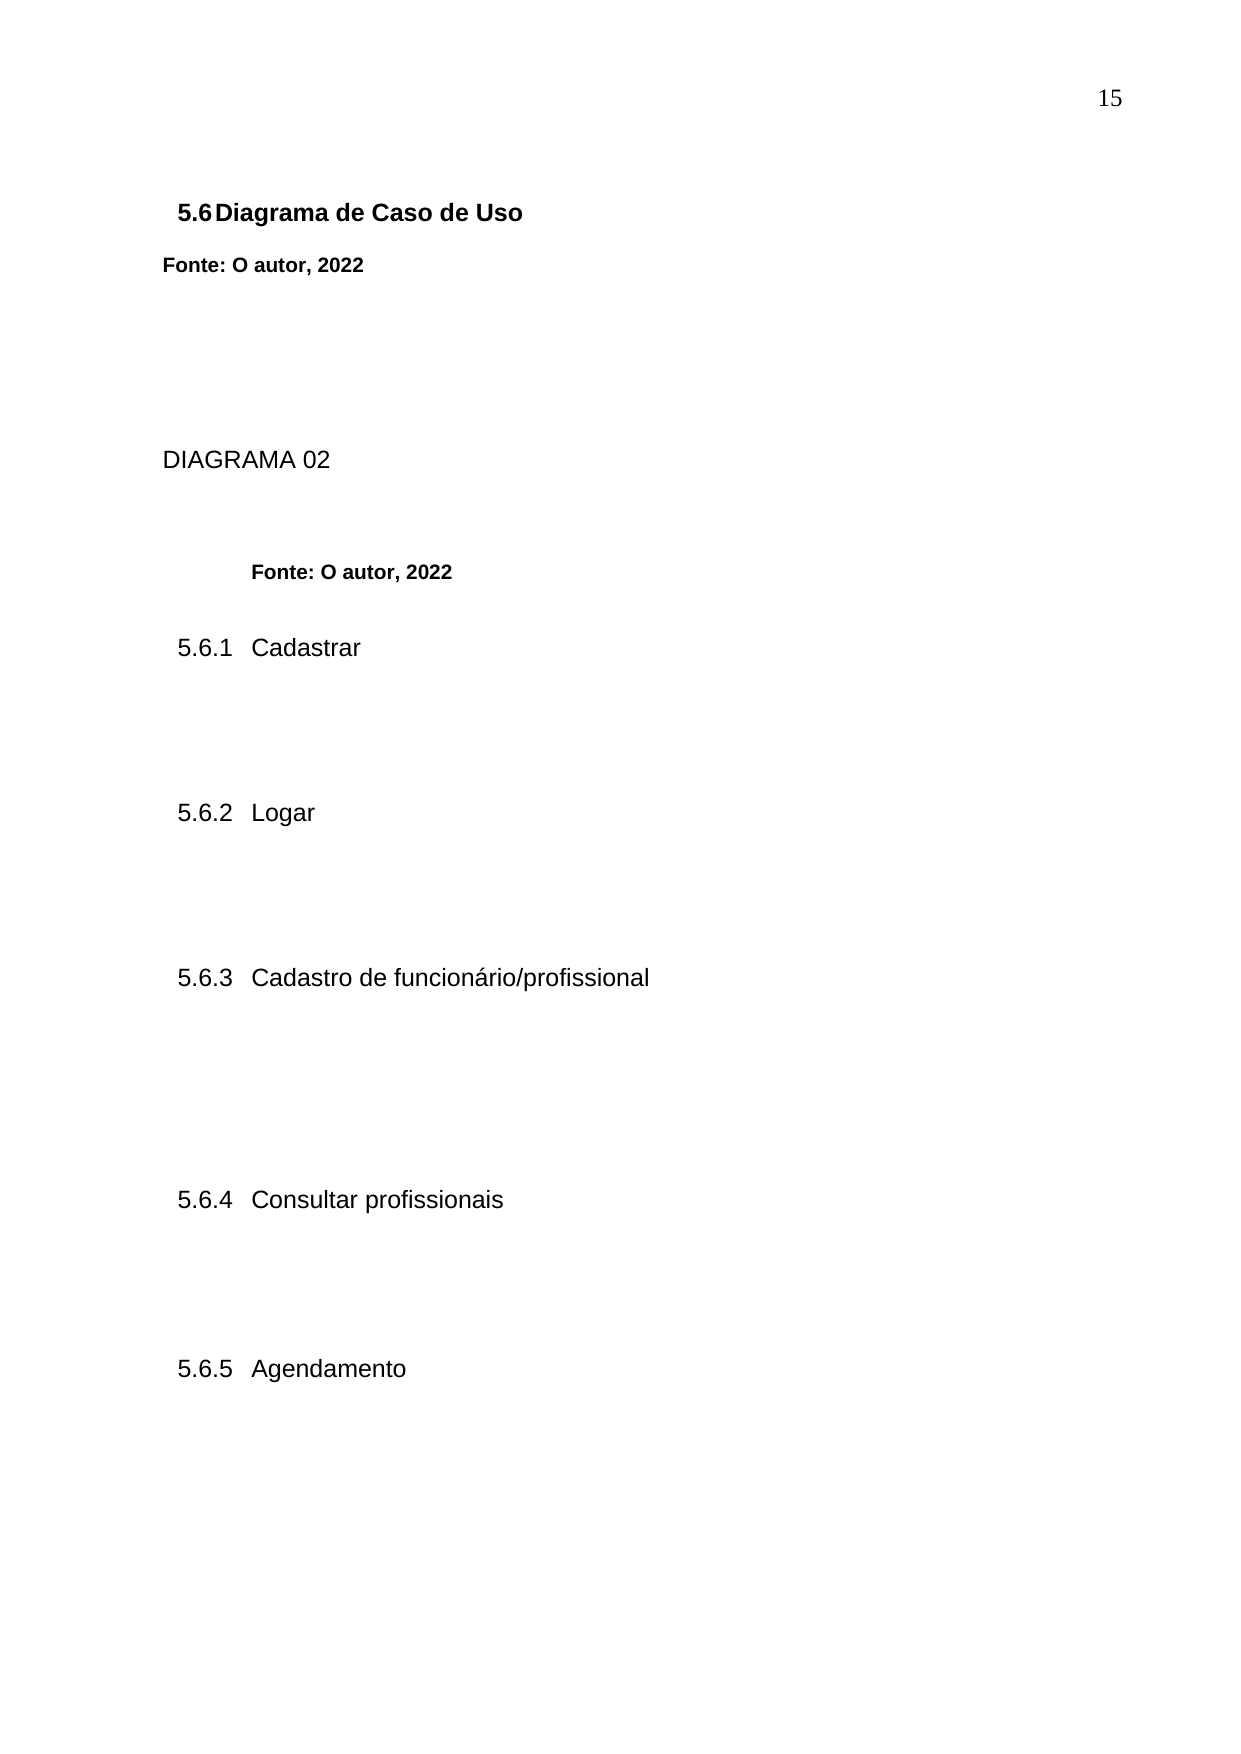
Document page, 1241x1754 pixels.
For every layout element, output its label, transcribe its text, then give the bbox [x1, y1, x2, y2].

subtitle Agendamento [177, 1354, 1122, 1383]
subtitle Cadastro de funcionário/profissional [177, 963, 1122, 992]
subtitle Logar [177, 798, 1122, 827]
text Fonte: O autor, 2022 [162, 253, 1122, 277]
subtitle Diagrama de Caso de Uso [177, 198, 1122, 226]
subtitle Consultar profissionais [177, 1185, 1122, 1214]
text Fonte: O autor, 2022 [177, 560, 1122, 584]
text DIAGRAMA 02 [162, 445, 1122, 474]
subtitle Cadastrar [177, 633, 1122, 662]
